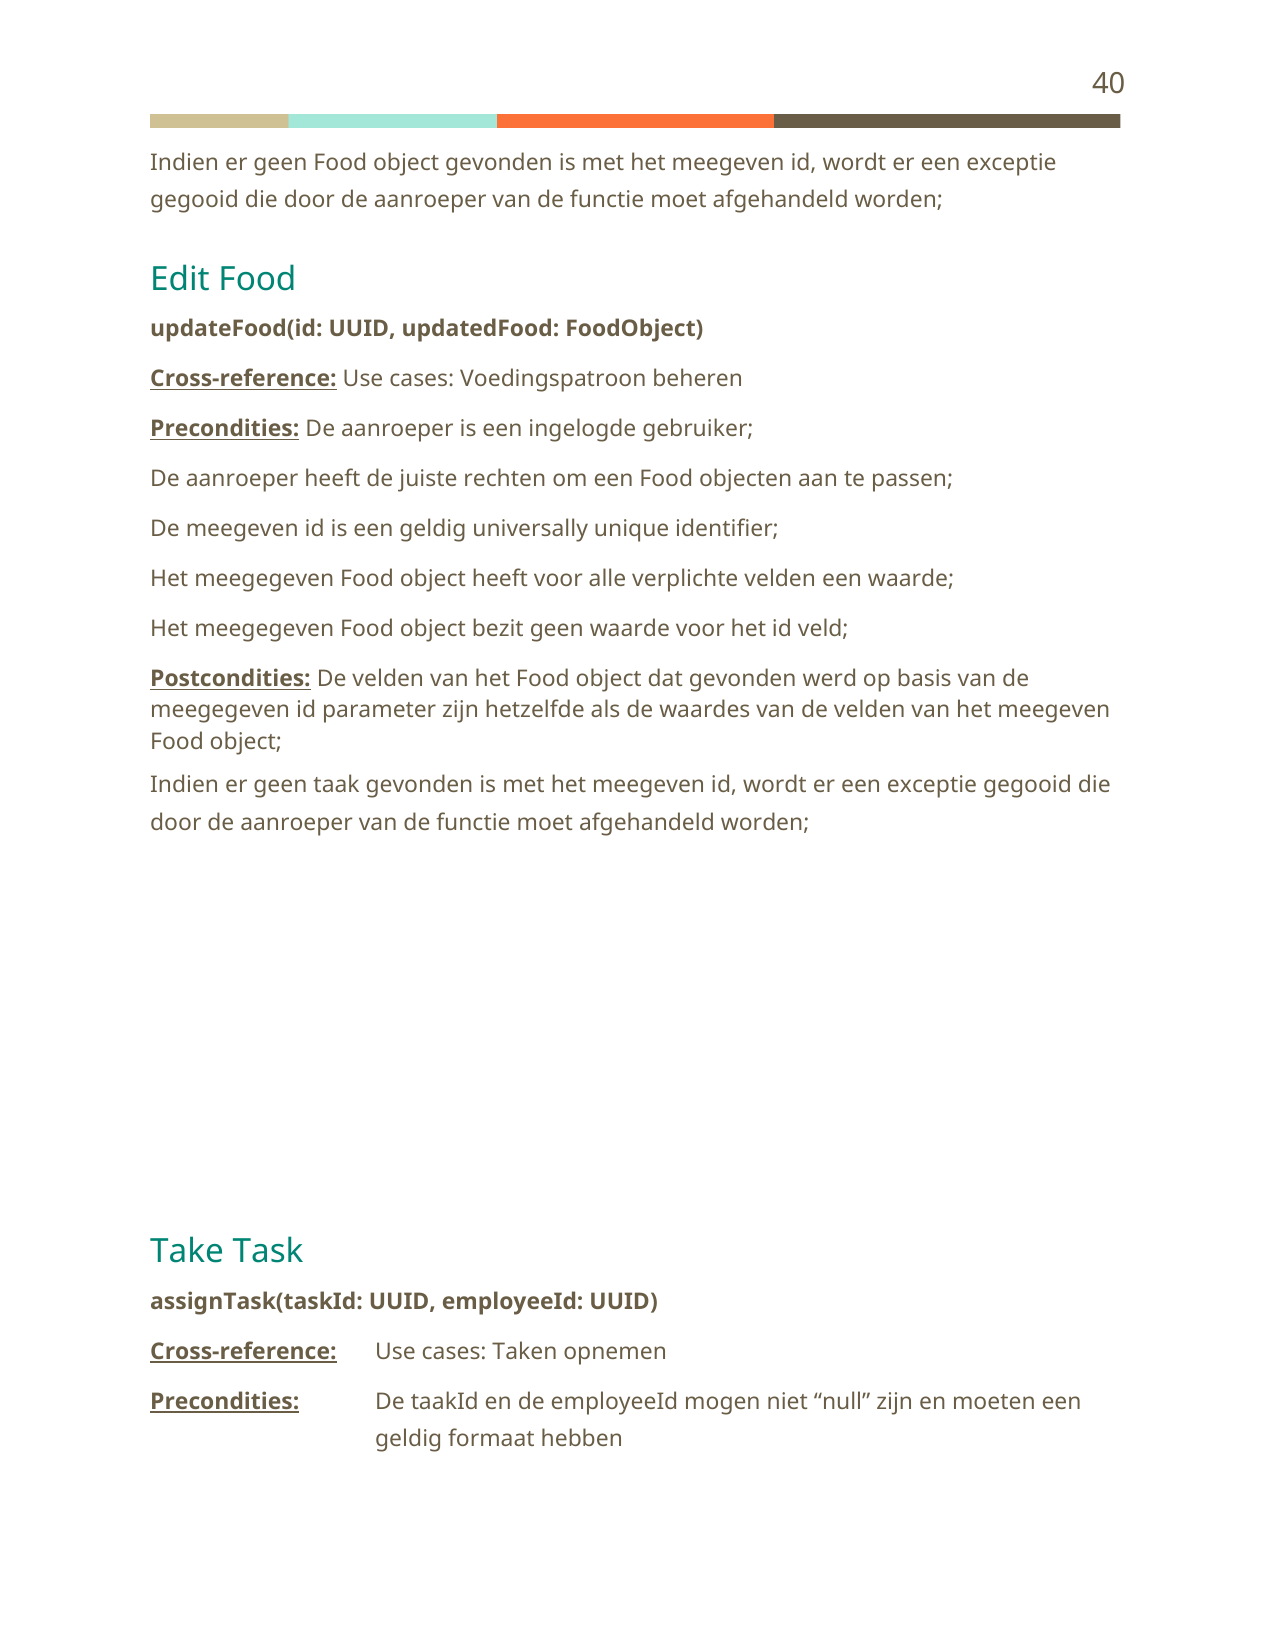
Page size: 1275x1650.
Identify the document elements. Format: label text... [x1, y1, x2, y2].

text updateFood(id: UUID, updatedFood: FoodObject) [150, 312, 1125, 343]
text Indien er geen Food object gevonden is met het meegeven id, wordt er een exceptie gegooid die door de aanroeper van de functie moet afgehandeld worden; [150, 146, 1125, 215]
text Het meegegeven Food object bezit geen waarde voor het id veld; [150, 612, 1125, 643]
text Indien er geen taak gevonden is met het meegeven id, wordt er een exceptie gegooid die door de aanroeper van de functie moet afgehandeld worden; [150, 768, 1125, 837]
subtitle Take Task [150, 1227, 1125, 1272]
text Cross-reference: Use cases: Voedingspatroon beheren [150, 362, 1125, 393]
text De aanroeper heeft de juiste rechten om een Food objecten aan te passen; [150, 462, 1125, 493]
text Postcondities: De velden van het Food object dat gevonden werd op basis van de meegegeven id parameter zijn hetzelfde als de waardes van de velden van het meegeven Food object; [150, 662, 1125, 756]
text Precondities: De taakId en de employeeId mogen niet “null” zijn en moeten een geldig formaat hebben [150, 1385, 1125, 1453]
text Cross-reference: Use cases: Taken opnemen [150, 1335, 1125, 1366]
text De meegeven id is een geldig universally unique identifier; [150, 512, 1125, 543]
text assignTask(taskId: UUID, employeeId: UUID) [150, 1285, 1125, 1316]
text Het meegegeven Food object heeft voor alle verplichte velden een waarde; [150, 562, 1125, 593]
subtitle Edit Food [150, 254, 1125, 300]
text Precondities: De aanroeper is een ingelogde gebruiker; [150, 412, 1125, 443]
picture [150, 114, 1121, 128]
